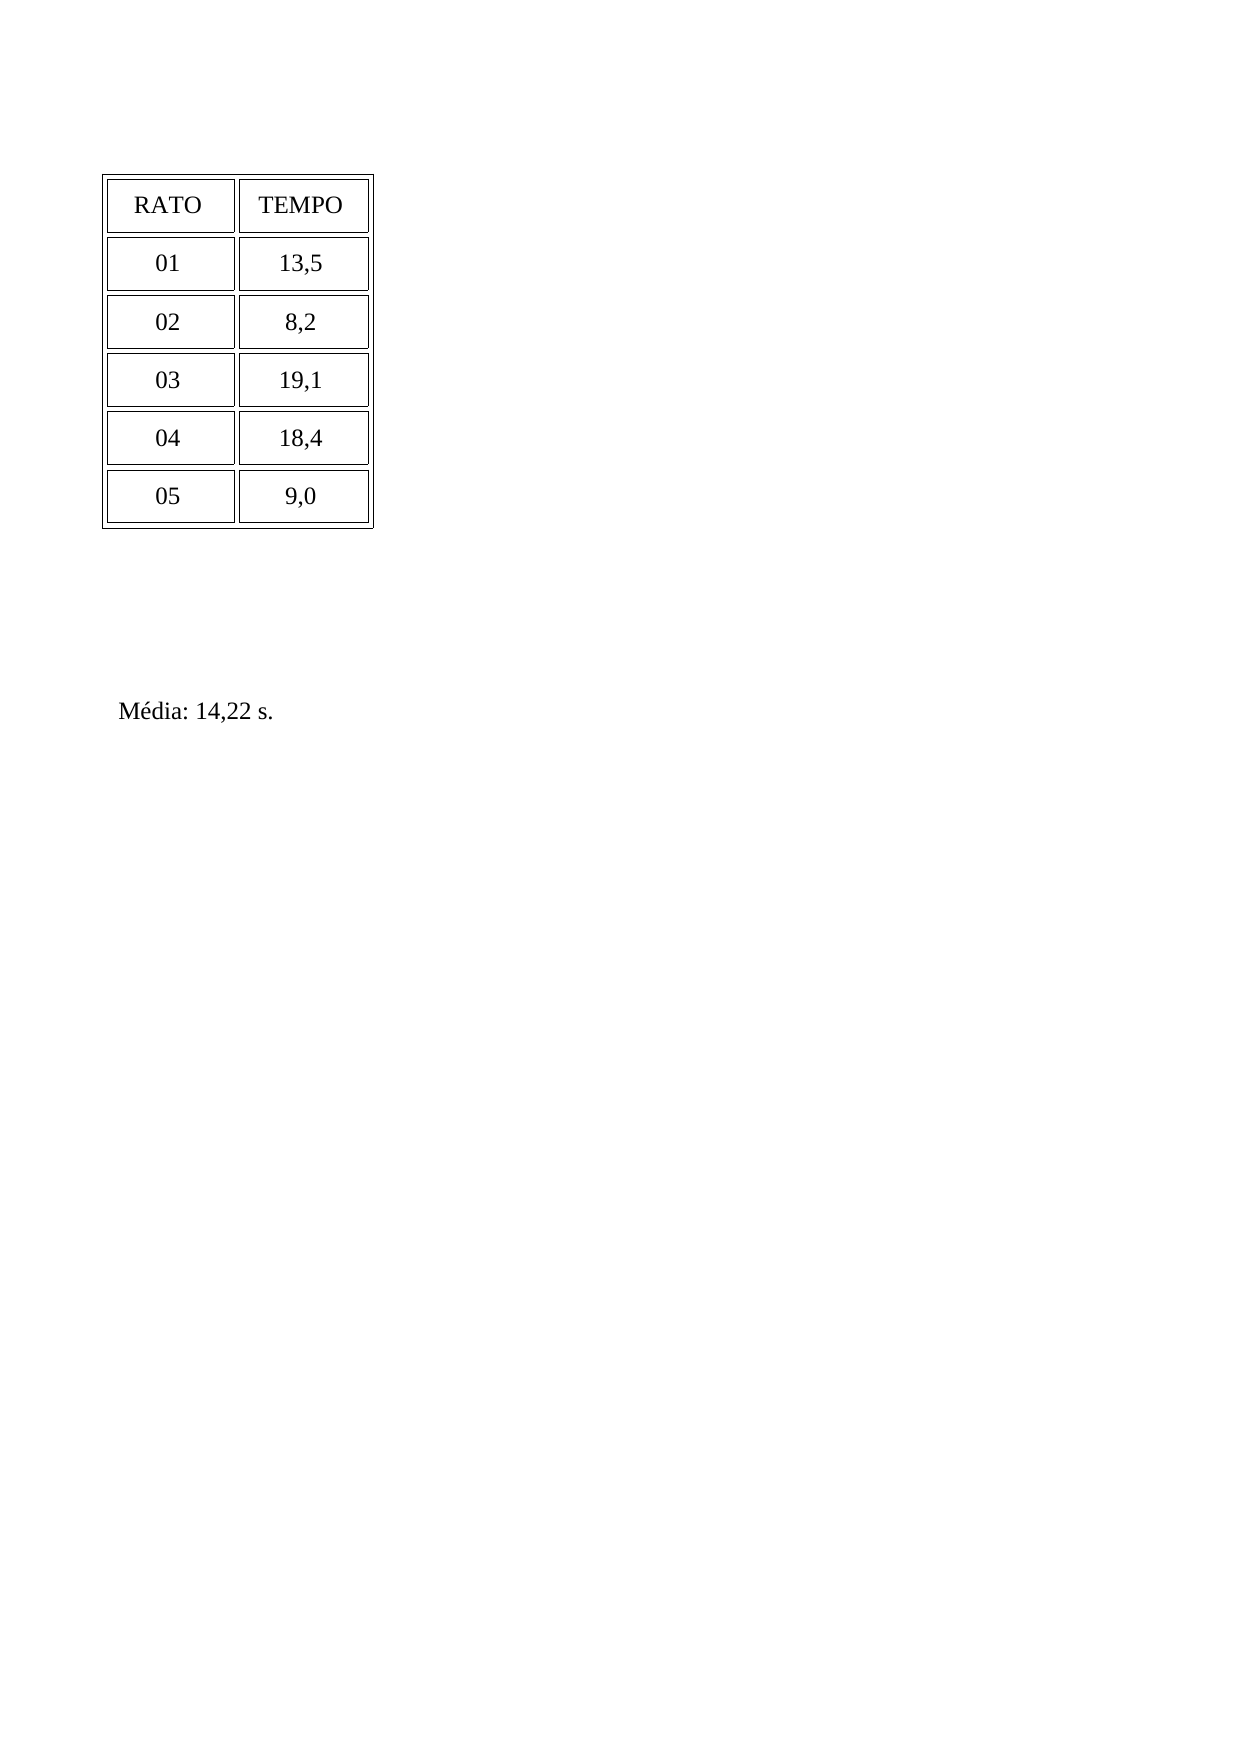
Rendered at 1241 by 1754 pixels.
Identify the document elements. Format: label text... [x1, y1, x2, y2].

table_cell 18,4 [237, 406, 370, 464]
table_cell 02 [105, 290, 237, 348]
table_header TEMPO [237, 175, 370, 232]
table_cell 13,5 [237, 232, 370, 290]
table_cell 03 [105, 348, 237, 406]
table_cell 04 [105, 406, 237, 464]
table_cell 9,0 [237, 464, 370, 522]
text Média: 14,22 s. [118, 697, 1122, 752]
table_cell 8,2 [237, 290, 370, 348]
table_cell 19,1 [237, 348, 370, 406]
table_header RATO [105, 175, 237, 232]
table_cell 05 [105, 464, 237, 522]
table_cell 01 [105, 232, 237, 290]
